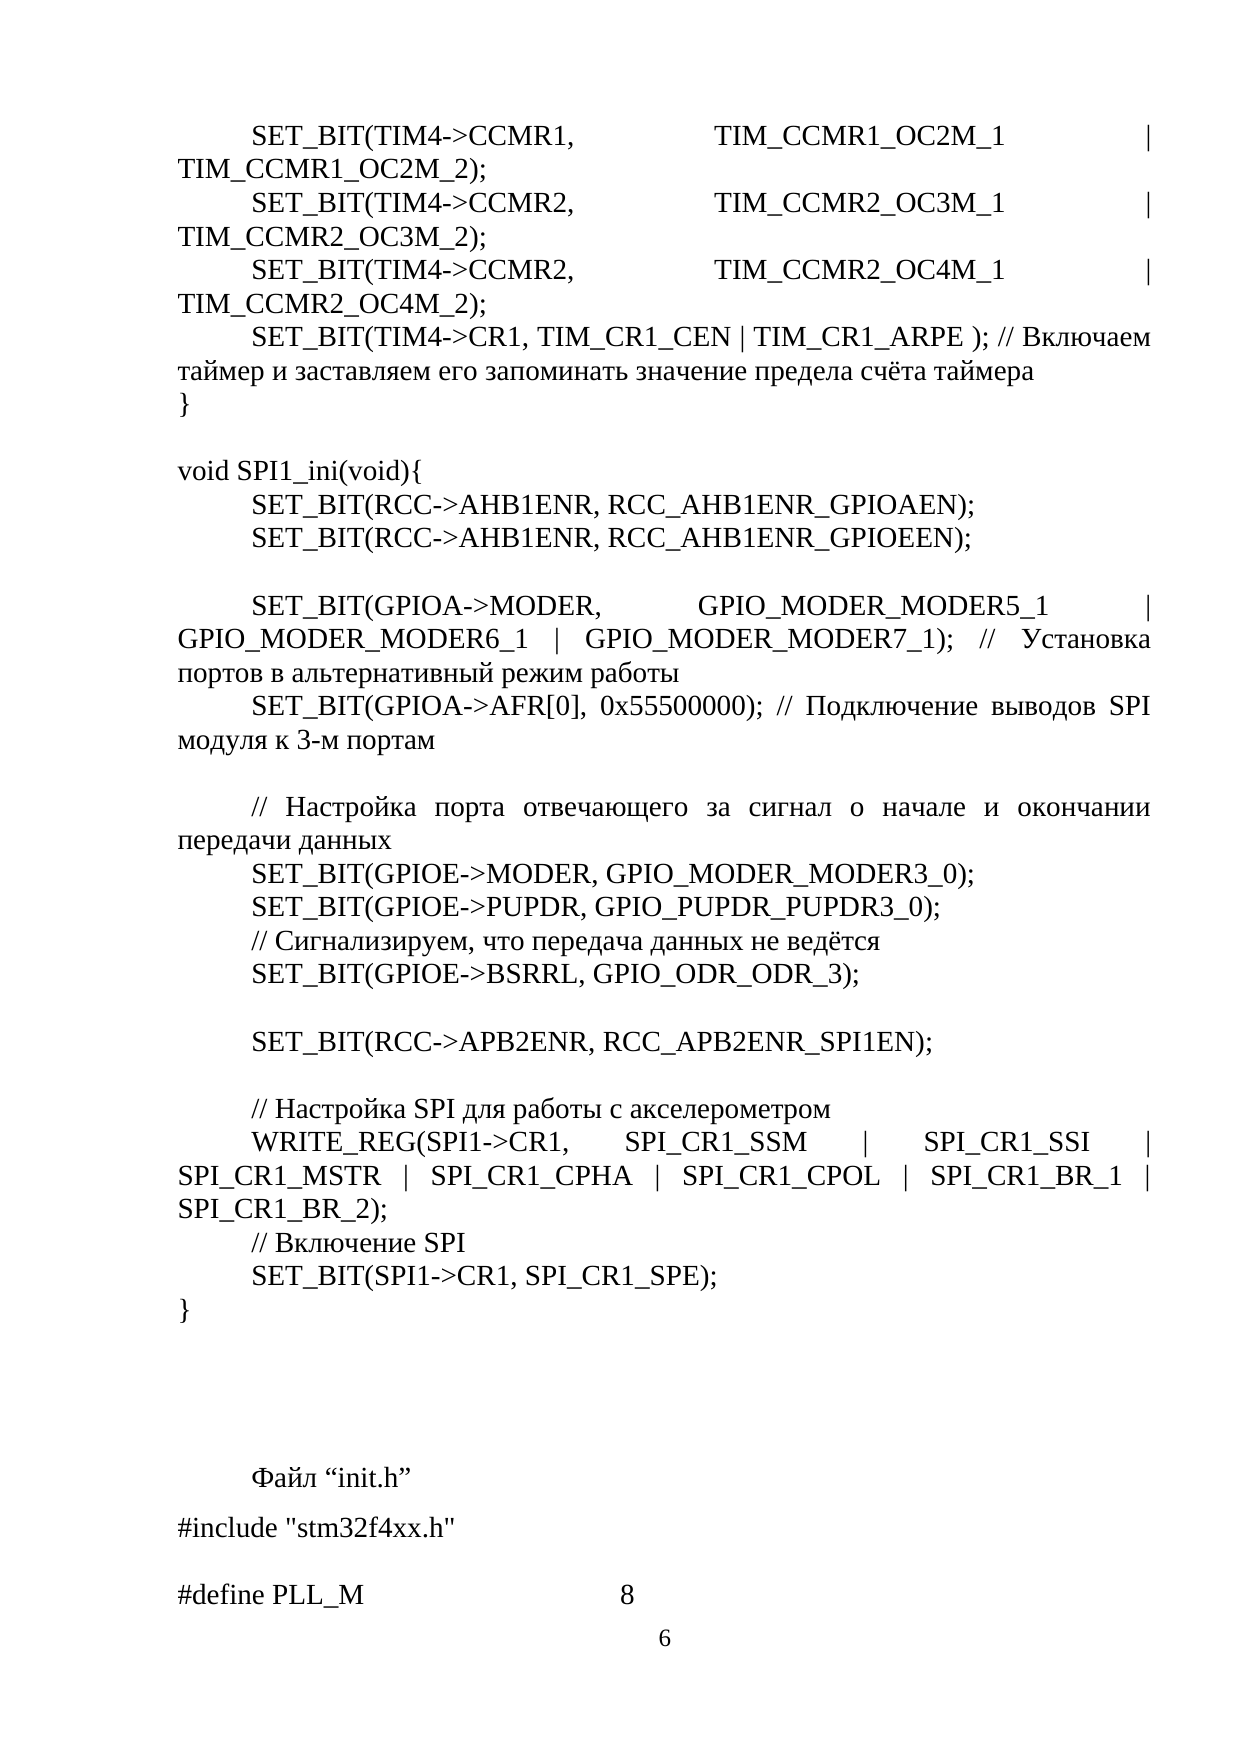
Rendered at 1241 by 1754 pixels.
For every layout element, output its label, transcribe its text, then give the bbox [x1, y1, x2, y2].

text SET_BIT(RCC->AHB1ENR, RCC_AHB1ENR_GPIOAEN); [177, 487, 1152, 521]
text SET_BIT(GPIOA->AFR[0], 0x55500000); // Подключение выводов SPI модуля к 3-м портам [177, 688, 1152, 755]
text #define PLL_M 8 [177, 1577, 1152, 1611]
text SET_BIT(RCC->AHB1ENR, RCC_AHB1ENR_GPIOEEN); [177, 521, 1152, 554]
text SET_BIT(TIM4->CR1, TIM_CR1_CEN | TIM_CR1_ARPE ); // Включаем таймер и заставляем его запоминать значение предела счёта таймера [177, 319, 1152, 386]
text SET_BIT(GPIOE->MODER, GPIO_MODER_MODER3_0); [177, 856, 1152, 889]
text void SPI1_ini(void){ [177, 453, 1152, 487]
text // Включение SPI [177, 1225, 1152, 1258]
text // Настройка порта отвечающего за сигнал о начале и окончании передачи данных [177, 789, 1152, 856]
text #include "stm32f4xx.h" [177, 1510, 1152, 1544]
text SET_BIT(TIM4->CCMR1, TIM_CCMR1_OC2M_1 | TIM_CCMR1_OC2M_2); [177, 118, 1152, 185]
text SET_BIT(TIM4->CCMR2, TIM_CCMR2_OC4M_1 | TIM_CCMR2_OC4M_2); [177, 252, 1152, 319]
text SET_BIT(SPI1->CR1, SPI_CR1_SPE); [177, 1258, 1152, 1292]
text // Сигнализируем, что передача данных не ведётся [177, 923, 1152, 957]
text WRITE_REG(SPI1->CR1, SPI_CR1_SSM | SPI_CR1_SSI | SPI_CR1_MSTR | SPI_CR1_CPHA | SPI_CR1_CPOL | SPI_CR1_BR_1 | SPI_CR1_BR_2); [177, 1124, 1152, 1225]
text Файл “init.h” [177, 1460, 1152, 1493]
text } [177, 386, 1152, 420]
text // Настройка SPI для работы с акселерометром [177, 1091, 1152, 1124]
text SET_BIT(GPIOA->MODER, GPIO_MODER_MODER5_1 | GPIO_MODER_MODER6_1 | GPIO_MODER_MODER7_1); // Установка портов в альтернативный режим работы [177, 588, 1152, 688]
text SET_BIT(GPIOE->PUPDR, GPIO_PUPDR_PUPDR3_0); [177, 889, 1152, 923]
text } [177, 1292, 1152, 1326]
text SET_BIT(TIM4->CCMR2, TIM_CCMR2_OC3M_1 | TIM_CCMR2_OC3M_2); [177, 185, 1152, 252]
text SET_BIT(GPIOE->BSRRL, GPIO_ODR_ODR_3); [177, 957, 1152, 990]
text SET_BIT(RCC->APB2ENR, RCC_APB2ENR_SPI1EN); [177, 1024, 1152, 1057]
